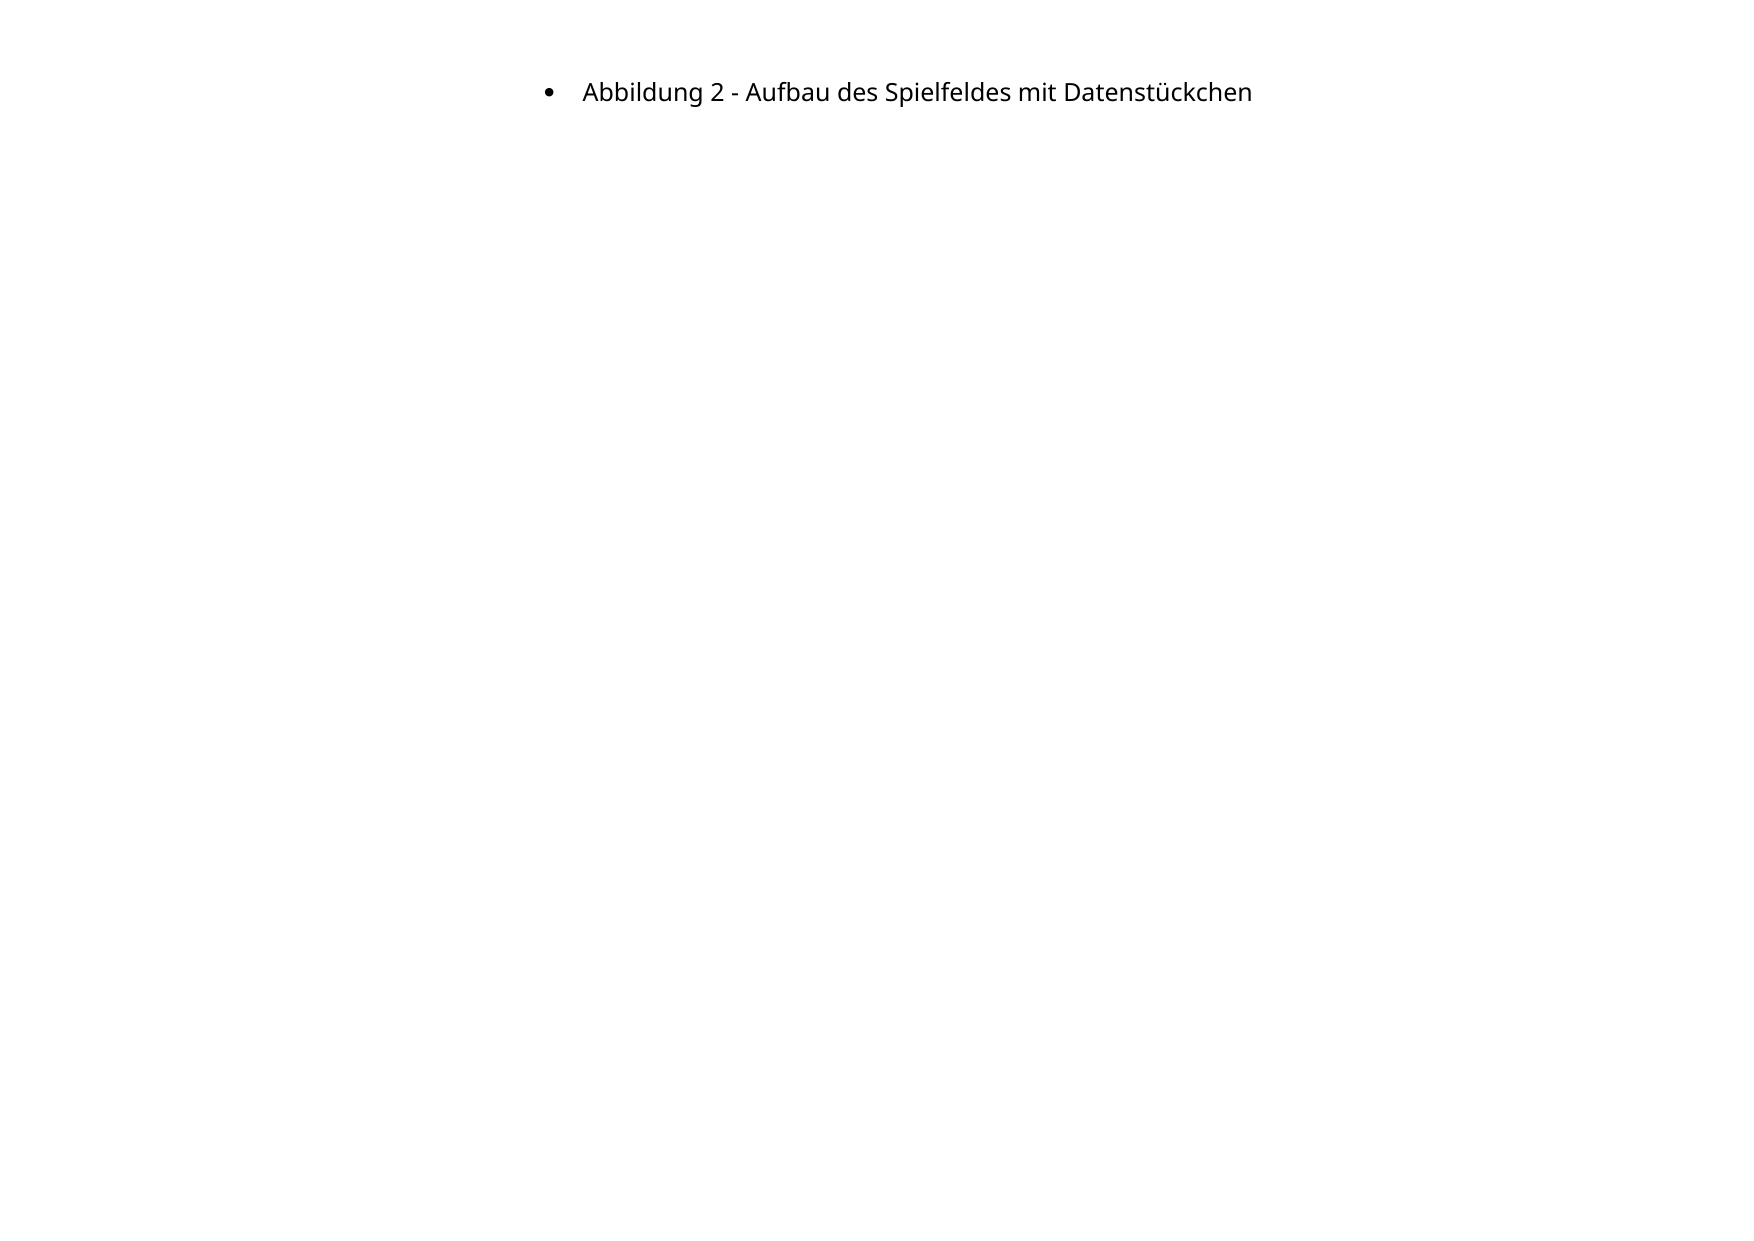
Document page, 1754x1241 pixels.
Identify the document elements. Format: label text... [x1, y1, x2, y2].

list Abbildung 2 - Aufbau des Spielfeldes mit Datenstückchen [119, 75, 1679, 109]
